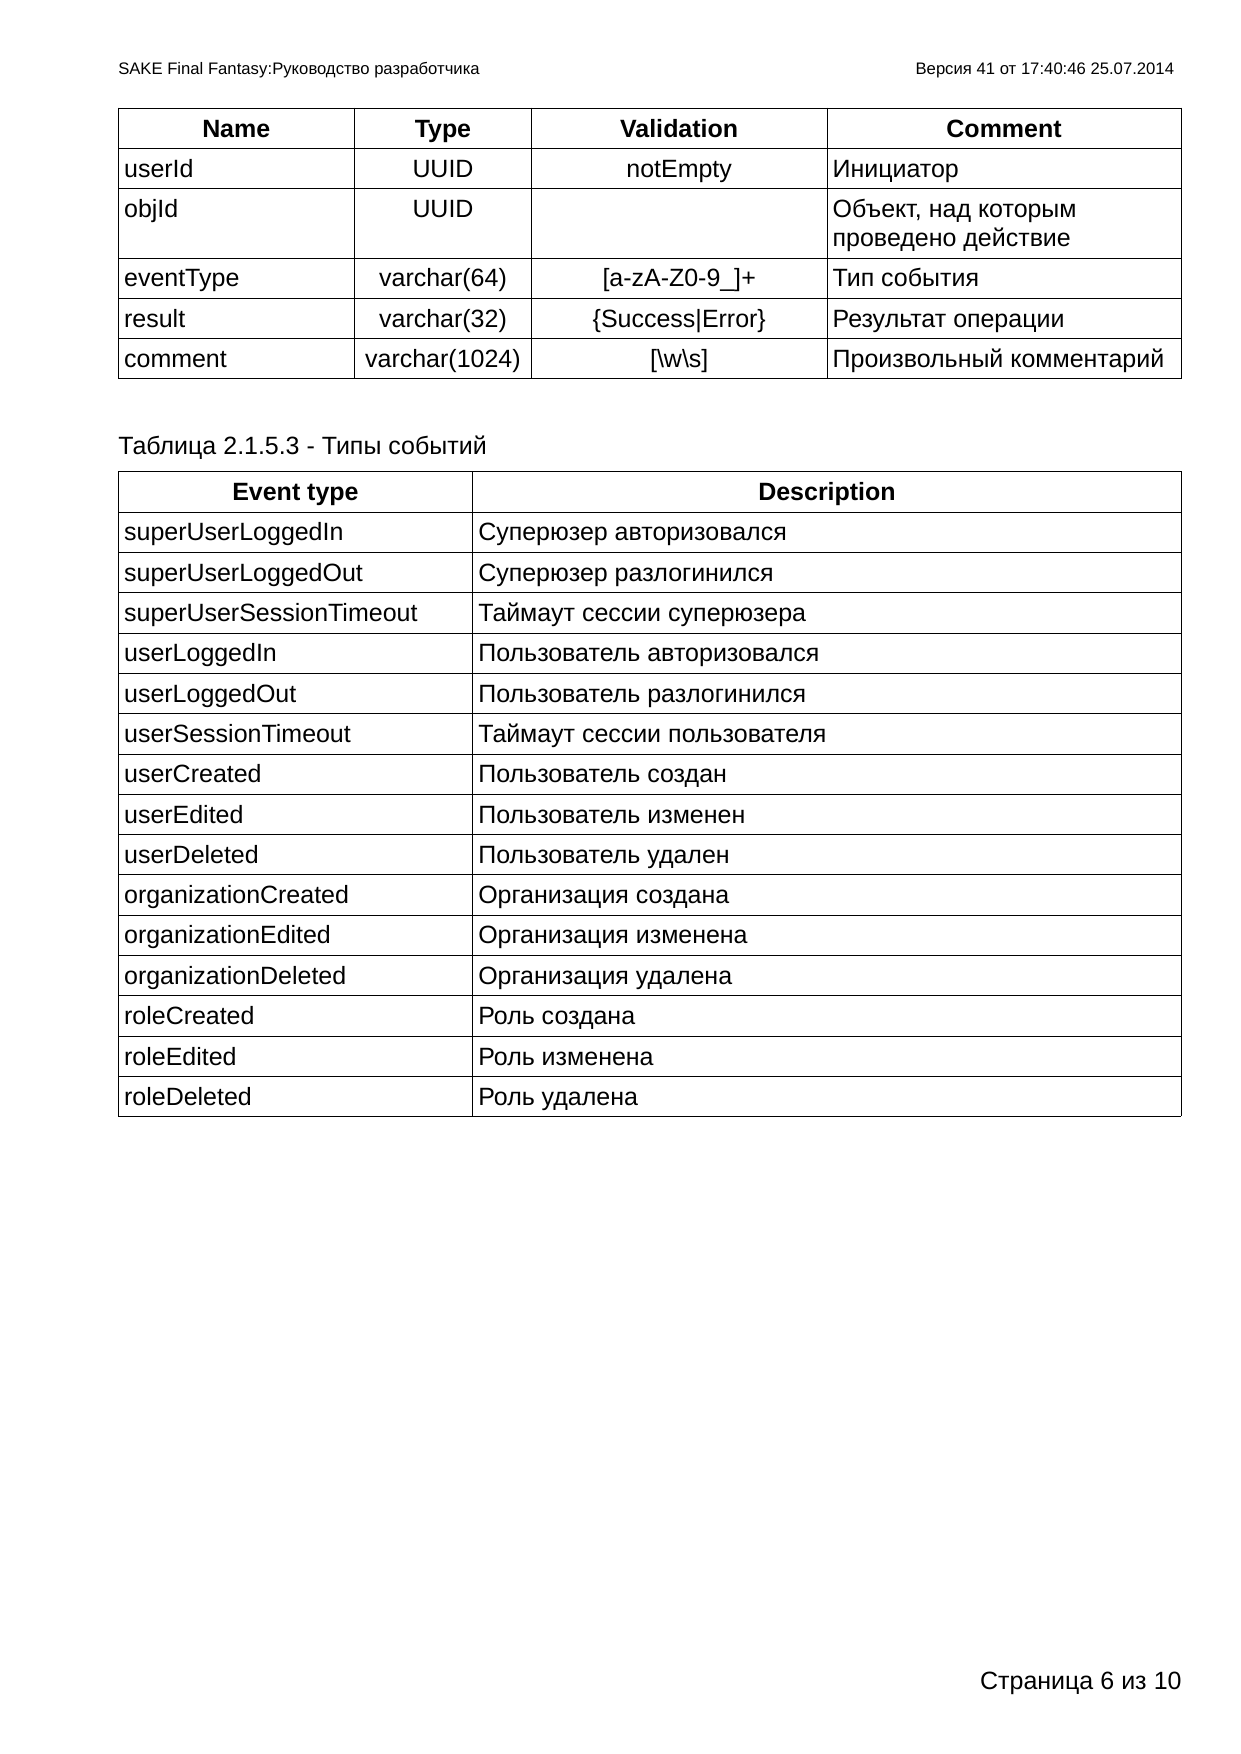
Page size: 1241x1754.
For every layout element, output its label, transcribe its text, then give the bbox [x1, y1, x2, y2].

table_cell {Success|Error} [532, 299, 827, 338]
table_cell comment [119, 339, 354, 378]
text Таблица 2.1.5.3 - Типы событий [118, 431, 1181, 459]
table_cell [a-zA-Z0-9_]+ [532, 259, 827, 298]
table_cell organizationEdited [119, 916, 472, 955]
table_cell result [119, 299, 354, 338]
table_cell Роль создана [473, 996, 1181, 1036]
table_cell Пользователь создан [473, 755, 1181, 794]
table_cell Пользователь разлогинился [473, 674, 1181, 713]
table_cell Объект, над которым проведено действие [828, 189, 1181, 257]
table_cell roleEdited [119, 1037, 472, 1076]
table_cell superUserLoggedIn [119, 513, 472, 552]
table_cell Результат операции [828, 299, 1181, 338]
table_header Description [473, 472, 1181, 512]
table_cell organizationCreated [119, 875, 472, 915]
table_cell Роль изменена [473, 1037, 1181, 1076]
table_header Type [355, 109, 531, 148]
table_cell Инициатор [828, 149, 1181, 188]
table_cell UUID [355, 149, 531, 188]
table_cell Организация удалена [473, 956, 1181, 995]
table_cell Таймаут сессии пользователя [473, 714, 1181, 753]
table_cell organizationDeleted [119, 956, 472, 995]
table_cell Тип события [828, 259, 1181, 298]
table_cell Организация создана [473, 875, 1181, 915]
table_cell roleDeleted [119, 1077, 472, 1116]
table_cell userId [119, 149, 354, 188]
table_cell userLoggedIn [119, 634, 472, 673]
table_cell [532, 189, 827, 257]
table_cell varchar(1024) [355, 339, 531, 378]
table_cell Таймаут сессии суперюзера [473, 593, 1181, 632]
table_cell userSessionTimeout [119, 714, 472, 753]
table_cell Пользователь авторизовался [473, 634, 1181, 673]
table_cell userDeleted [119, 835, 472, 874]
table_cell userCreated [119, 755, 472, 794]
table_cell varchar(64) [355, 259, 531, 298]
table_cell Пользователь удален [473, 835, 1181, 874]
table_header Event type [119, 472, 472, 512]
table_cell Суперюзер разлогинился [473, 553, 1181, 592]
table_header Name [119, 109, 354, 148]
table_cell Произвольный комментарий [828, 339, 1181, 378]
table_cell notEmpty [532, 149, 827, 188]
table_cell objId [119, 189, 354, 257]
table_cell superUserSessionTimeout [119, 593, 472, 632]
table_header Comment [828, 109, 1181, 148]
table_cell Суперюзер авторизовался [473, 513, 1181, 552]
table_cell superUserLoggedOut [119, 553, 472, 592]
table_cell [\w\s] [532, 339, 827, 378]
table_cell varchar(32) [355, 299, 531, 338]
table_cell userEdited [119, 795, 472, 834]
table_cell Роль удалена [473, 1077, 1181, 1116]
table_cell UUID [355, 189, 531, 257]
table_cell userLoggedOut [119, 674, 472, 713]
table_cell eventType [119, 259, 354, 298]
table_cell roleCreated [119, 996, 472, 1036]
table_cell Организация изменена [473, 916, 1181, 955]
table_header Validation [532, 109, 827, 148]
table_cell Пользователь изменен [473, 795, 1181, 834]
